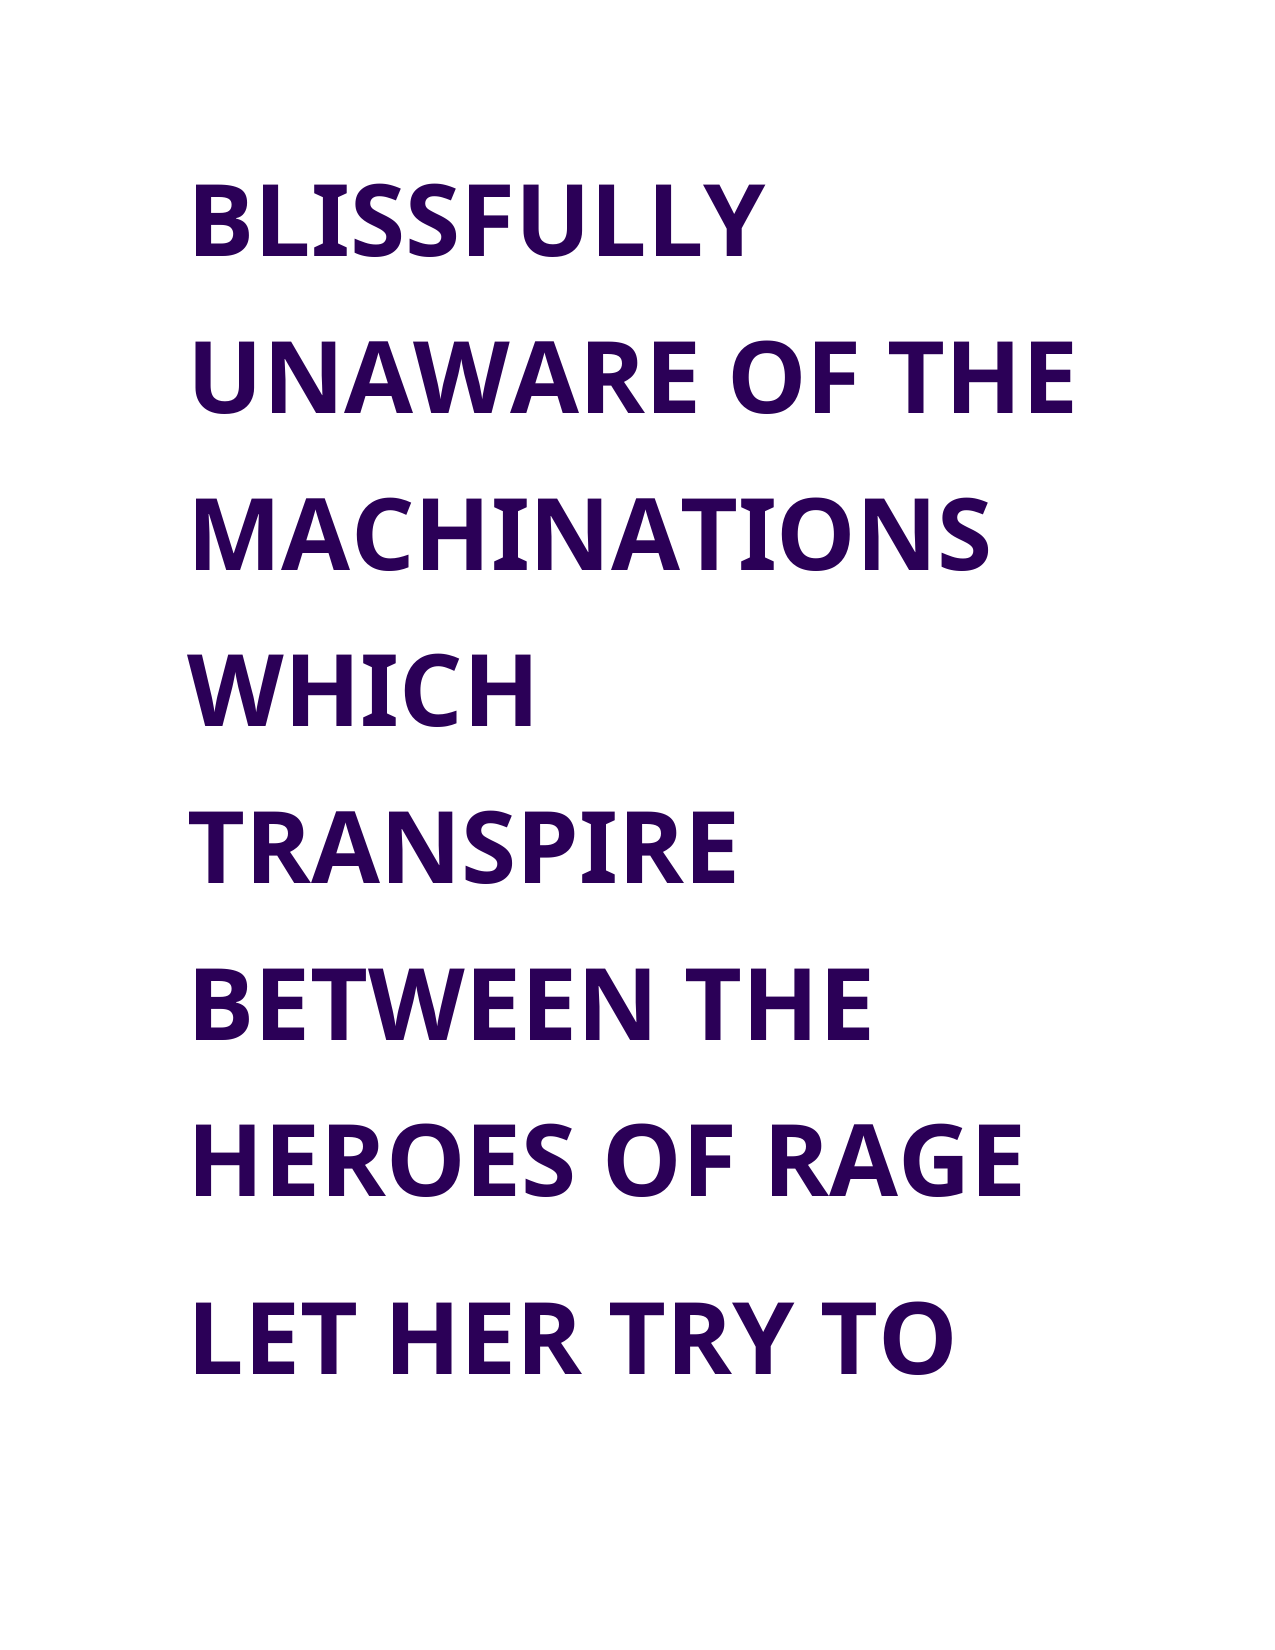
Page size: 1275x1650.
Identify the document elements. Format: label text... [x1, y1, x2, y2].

text LET HER TRY TO [187, 1267, 1087, 1404]
text BLISSFULLY UNAWARE OF THE MACHINATIONS WHICH TRANSPIRE BETWEEN THE HEROES OF RAGE [187, 150, 1087, 1226]
